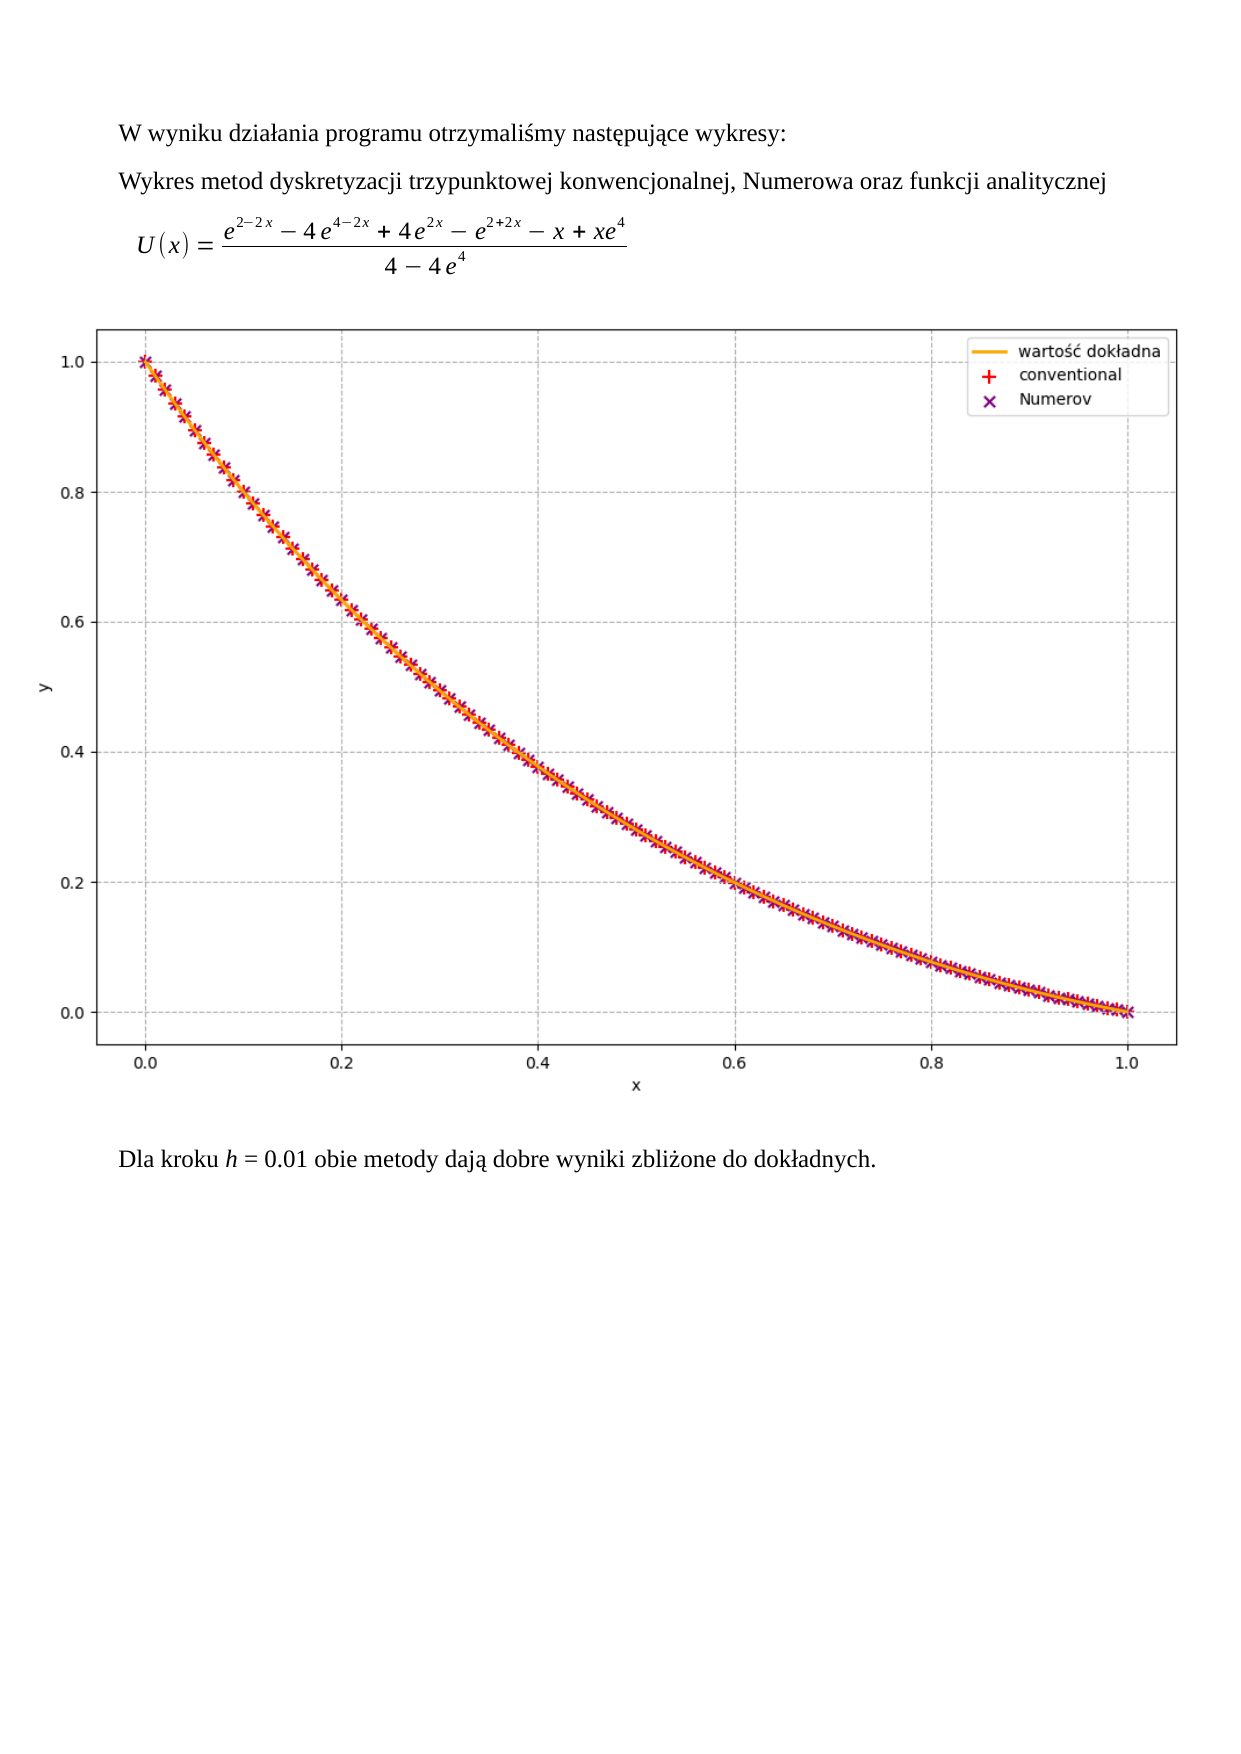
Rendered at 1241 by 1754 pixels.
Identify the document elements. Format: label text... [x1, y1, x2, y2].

picture [29, 298, 1211, 1107]
text Dla kroku h = 0.01 obie metody dają dobre wyniki zbliżone do dokładnych. [118, 1107, 1122, 1173]
text W wyniku działania programu otrzymaliśmy następujące wykresy: [118, 118, 1122, 147]
text Wykres metod dyskretyzacji trzypunktowej konwencjonalnej, Numerowa oraz funkcji analitycznej [118, 166, 1122, 194]
